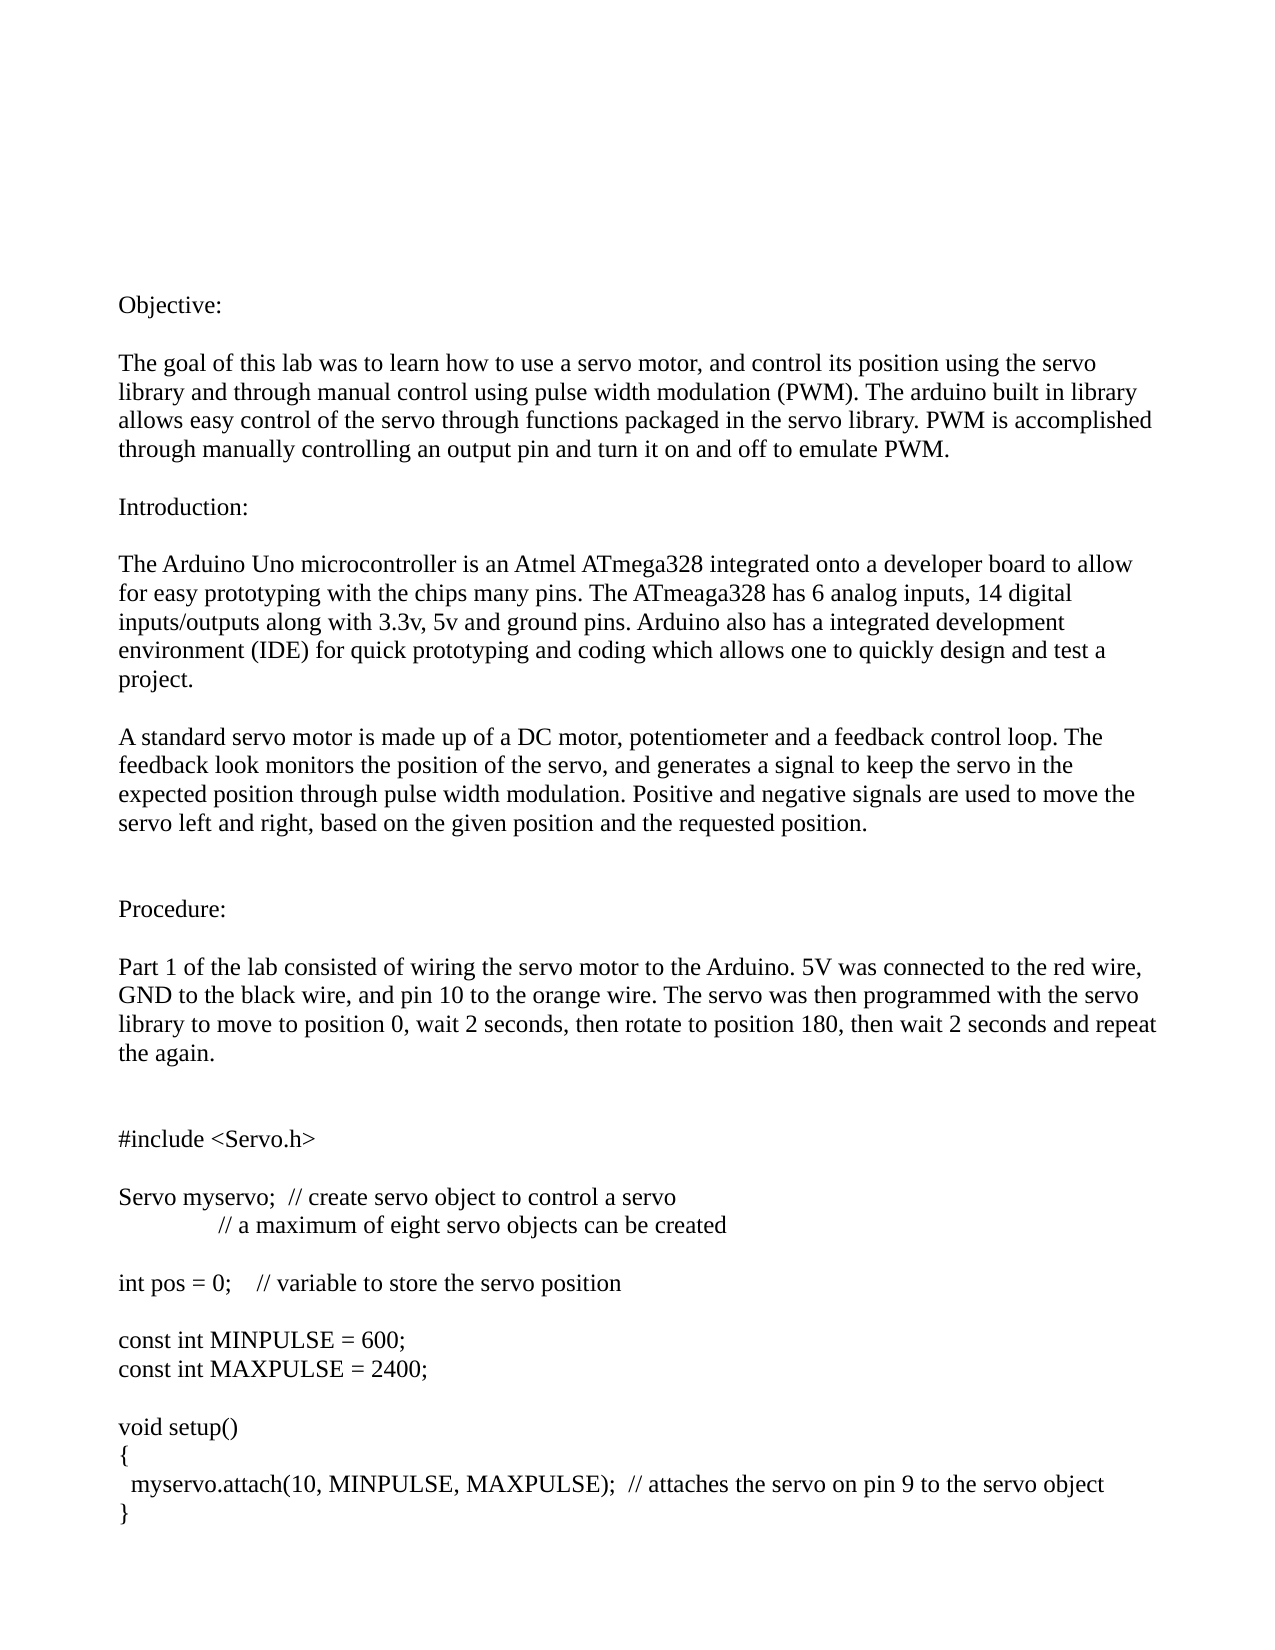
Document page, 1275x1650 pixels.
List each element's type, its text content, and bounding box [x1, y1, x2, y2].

text The Arduino Uno microcontroller is an Atmel ATmega328 integrated onto a developer board to allow for easy prototyping with the chips many pins. The ATmeaga328 has 6 analog inputs, 14 digital inputs/outputs along with 3.3v, 5v and ground pins. Arduino also has a integrated development environment (IDE) for quick prototyping and coding which allows one to quickly design and test a project. [118, 549, 1157, 693]
text Part 1 of the lab consisted of wiring the servo motor to the Arduino. 5V was connected to the red wire, GND to the black wire, and pin 10 to the orange wire. The servo was then programmed with the servo library to move to position 0, wait 2 seconds, then rotate to position 180, then wait 2 seconds and repeat the again. [118, 952, 1157, 1067]
text #include <Servo.h> [118, 1124, 1157, 1153]
text int pos = 0; // variable to store the servo position [118, 1268, 1157, 1297]
text The goal of this lab was to learn how to use a servo motor, and control its position using the servo library and through manual control using pulse width modulation (PWM). The arduino built in library allows easy control of the servo through functions packaged in the servo library. PWM is accomplished through manually controlling an output pin and turn it on and off to emulate PWM. [118, 348, 1157, 463]
text } [118, 1498, 1157, 1527]
text const int MINPULSE = 600; [118, 1326, 1157, 1354]
text Objective: [118, 291, 1157, 319]
text Procedure: [118, 894, 1157, 923]
text A standard servo motor is made up of a DC motor, potentiometer and a feedback control loop. The feedback look monitors the position of the servo, and generates a signal to keep the servo in the expected position through pulse width modulation. Positive and negative signals are used to move the servo left and right, based on the given position and the requested position. [118, 722, 1157, 837]
text { [118, 1441, 1157, 1469]
text Servo myservo; // create servo object to control a servo [118, 1182, 1157, 1211]
text // a maximum of eight servo objects can be created [118, 1211, 1157, 1239]
text void setup() [118, 1412, 1157, 1441]
text Introduction: [118, 492, 1157, 521]
text myservo.attach(10, MINPULSE, MAXPULSE); // attaches the servo on pin 9 to the servo object [118, 1469, 1157, 1498]
text const int MAXPULSE = 2400; [118, 1354, 1157, 1383]
